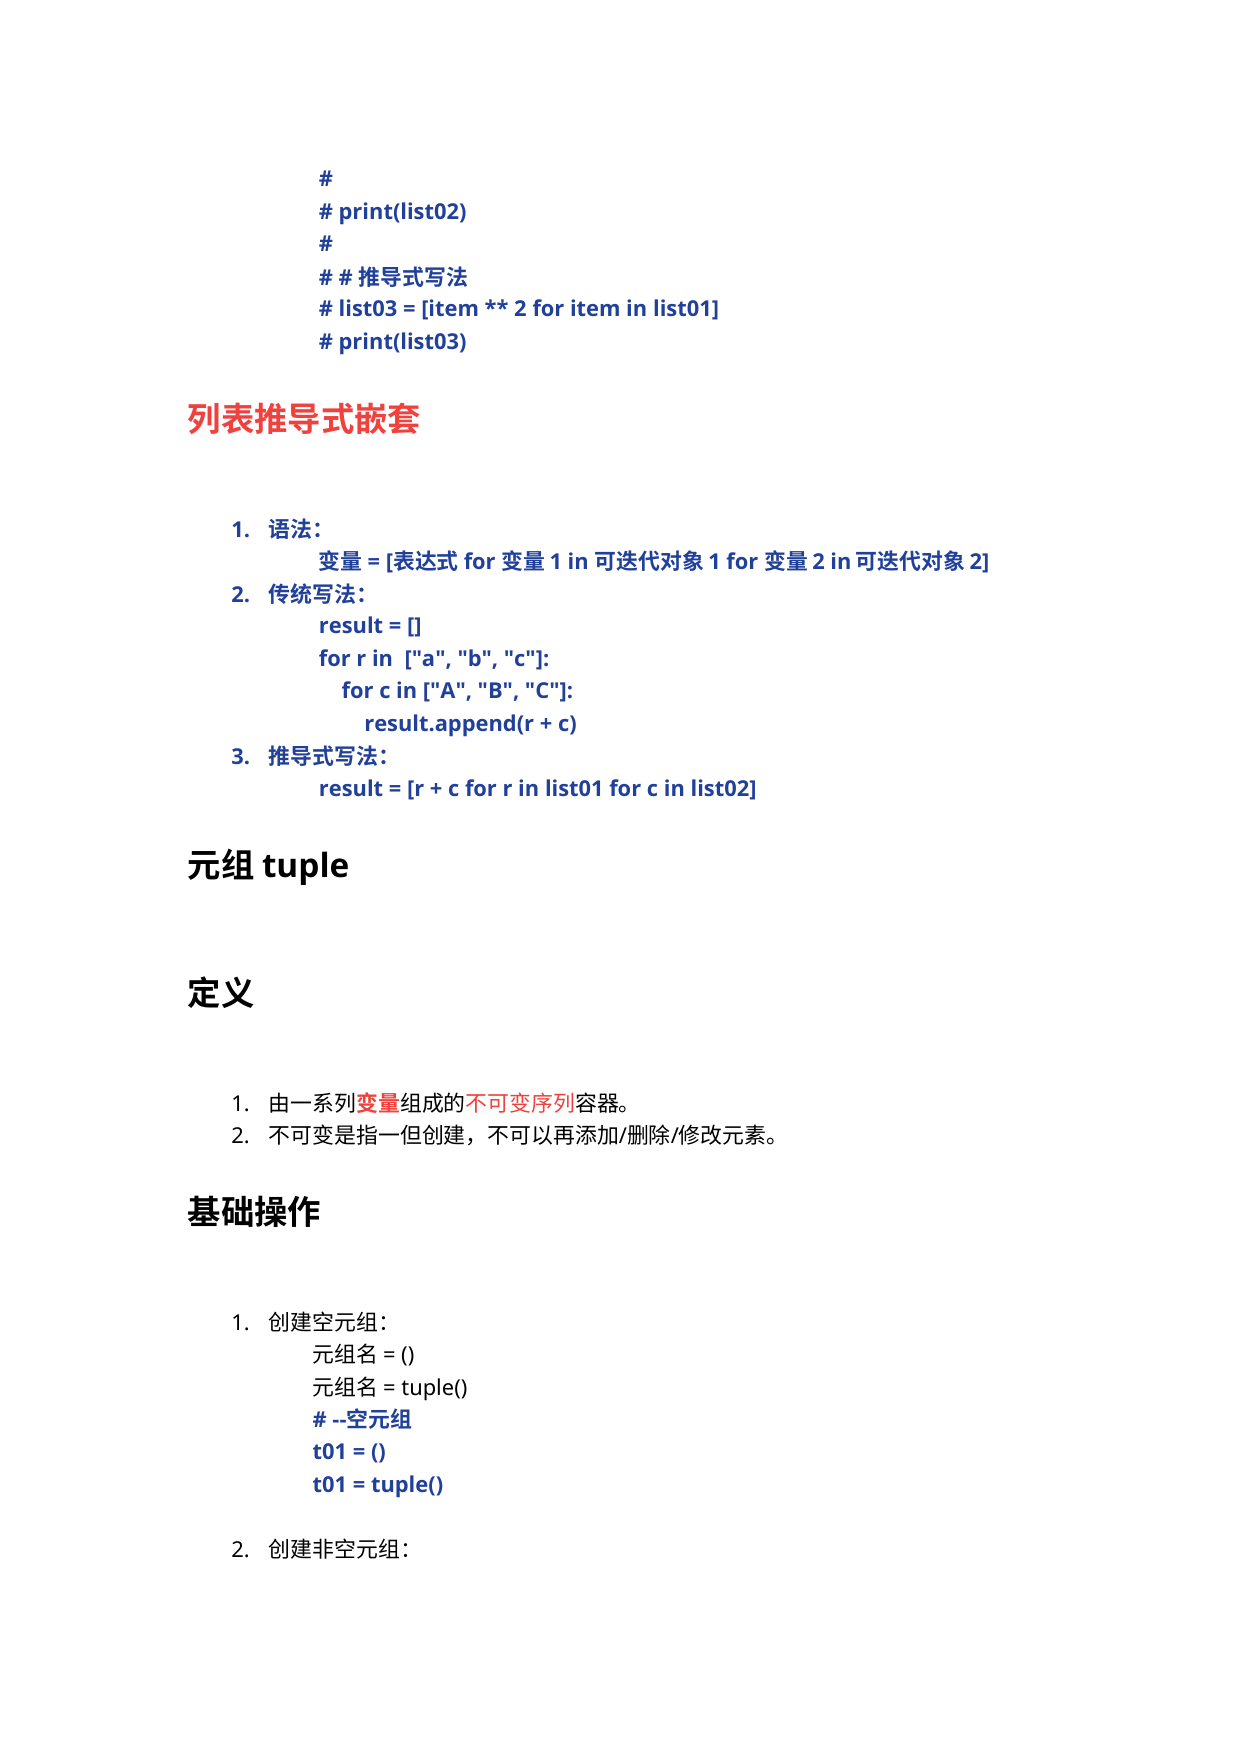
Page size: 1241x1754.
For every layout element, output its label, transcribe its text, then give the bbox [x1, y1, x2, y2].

list 由一系列变量组成的不可变序列容器。 [231, 1085, 1053, 1118]
list 创建非空元组： [231, 1532, 1053, 1565]
text for c in ["A", "B", "C"]: [312, 674, 1053, 706]
list 推导式写法： [231, 739, 1053, 771]
text # list03 = [item ** 2 for item in list01] [312, 292, 1053, 324]
text 变量 = [表达式 for 变量1 in 可迭代对象1 for 变量2 in可迭代对象2] [312, 544, 1053, 576]
text t01 = () [269, 1435, 1053, 1467]
text 元组名 = tuple() [269, 1370, 1053, 1402]
text 元组名 = () [269, 1337, 1053, 1370]
text # [312, 162, 1053, 194]
text result.append(r + c) [312, 706, 1053, 739]
text result = [] [312, 609, 1053, 641]
text # print(list03) [312, 324, 1053, 357]
text t01 = tuple() [269, 1467, 1053, 1500]
list 创建空元组： [231, 1305, 1053, 1337]
subtitle 基础操作 [187, 1177, 1053, 1242]
list 传统写法： [231, 576, 1053, 609]
text # # 推导式写法 [312, 259, 1053, 292]
subtitle 元组 tuple [187, 831, 1053, 896]
subtitle 定义 [187, 958, 1053, 1023]
subtitle 列表推导式嵌套 [187, 384, 1053, 449]
text # --空元组 [269, 1402, 1053, 1435]
text # print(list02) [312, 194, 1053, 227]
text for r in ["a", "b", "c"]: [312, 641, 1053, 674]
list 不可变是指一但创建，不可以再添加/删除/修改元素。 [231, 1118, 1053, 1150]
text result = [r + c for r in list01 for c in list02] [312, 771, 1053, 804]
text # [312, 227, 1053, 259]
list 语法： [231, 511, 1053, 544]
